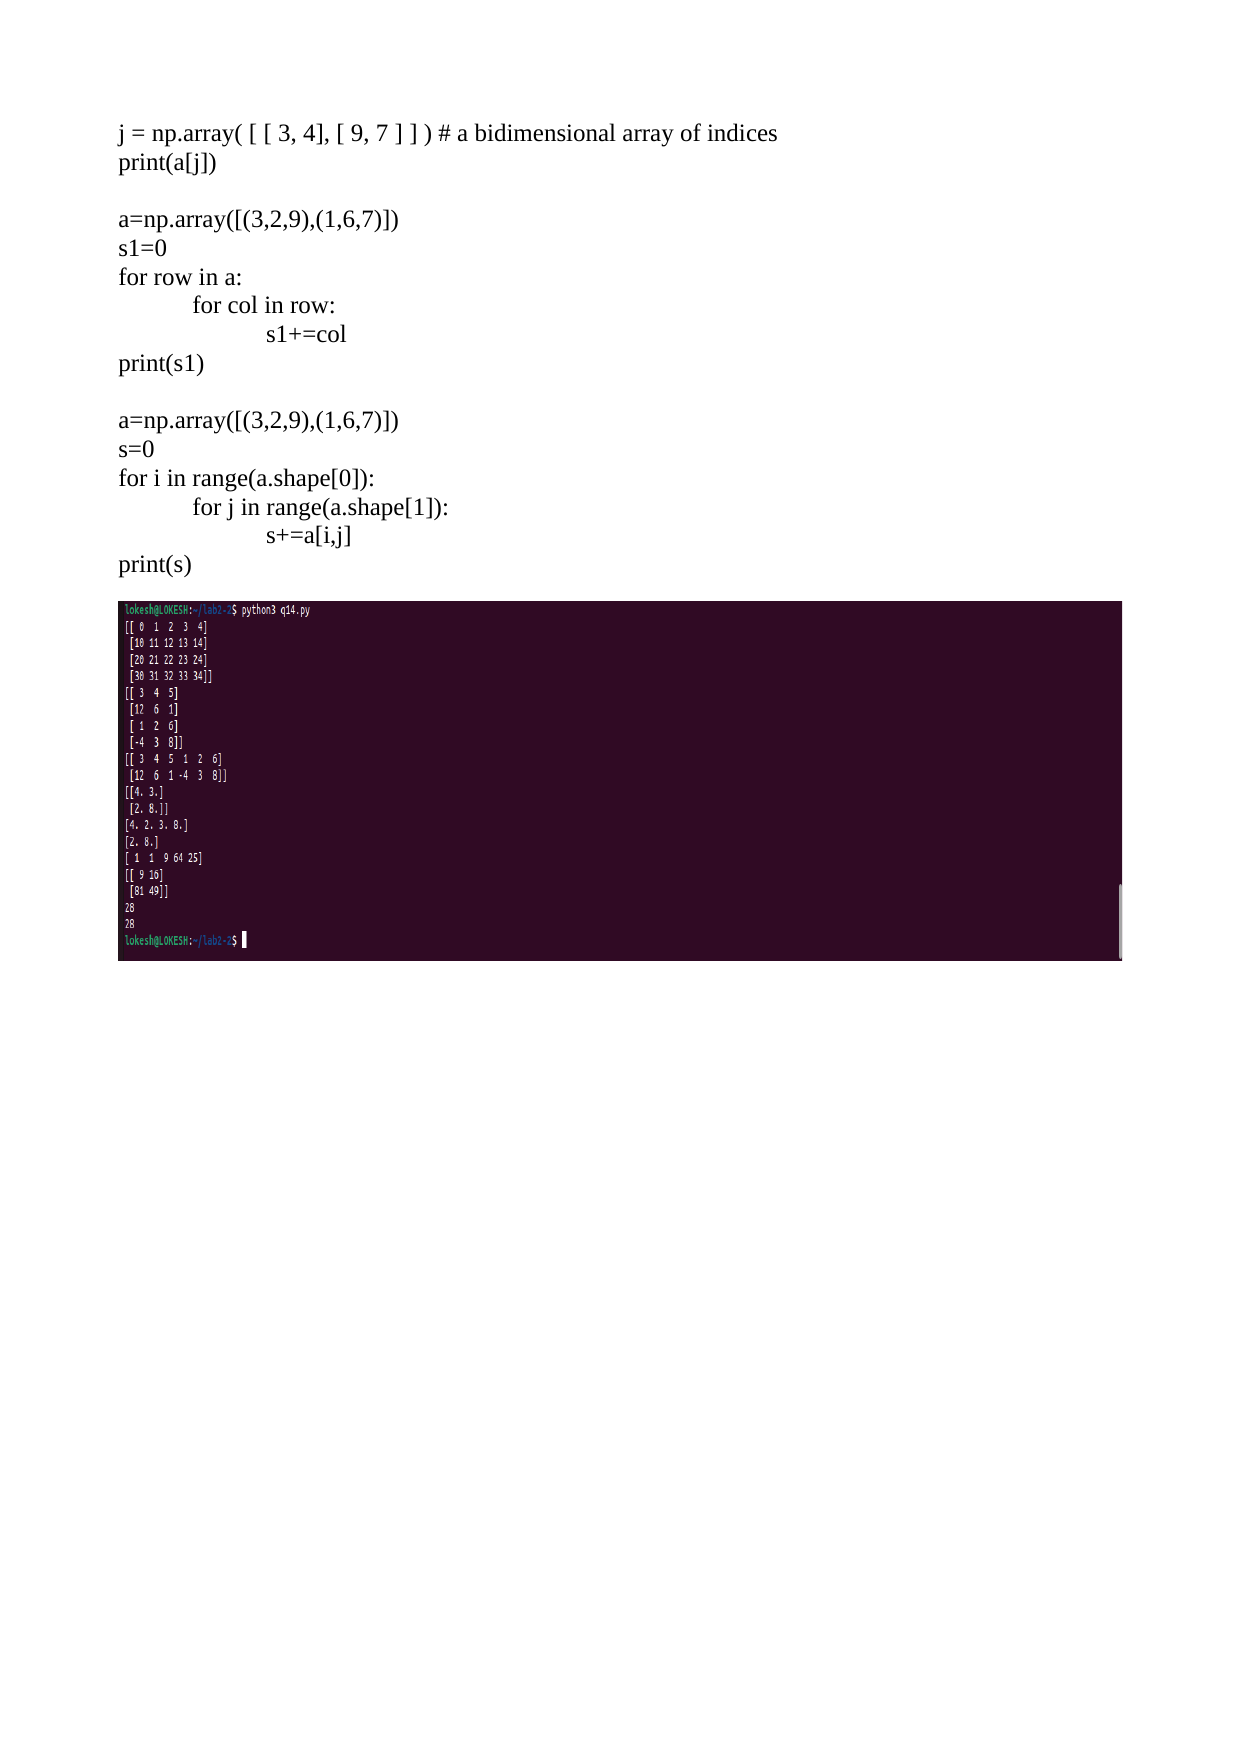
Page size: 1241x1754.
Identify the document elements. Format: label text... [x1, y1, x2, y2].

text j = np.array( [ [ 3, 4], [ 9, 7 ] ] ) # a bidimensional array of indices [118, 118, 1122, 147]
text a=np.array([(3,2,9),(1,6,7)]) [118, 204, 1122, 233]
text for j in range(a.shape[1]): [118, 492, 1122, 521]
text s1+=col [118, 319, 1122, 348]
text for i in range(a.shape[0]): [118, 463, 1122, 492]
text s1=0 [118, 233, 1122, 262]
text s=0 [118, 434, 1122, 463]
text s+=a[i,j] [118, 521, 1122, 549]
text print(a[j]) [118, 147, 1122, 176]
text for row in a: [118, 262, 1122, 291]
text a=np.array([(3,2,9),(1,6,7)]) [118, 406, 1122, 434]
text print(s1) [118, 348, 1122, 377]
text print(s) [118, 549, 1122, 578]
picture [118, 601, 1123, 961]
text for col in row: [118, 291, 1122, 319]
